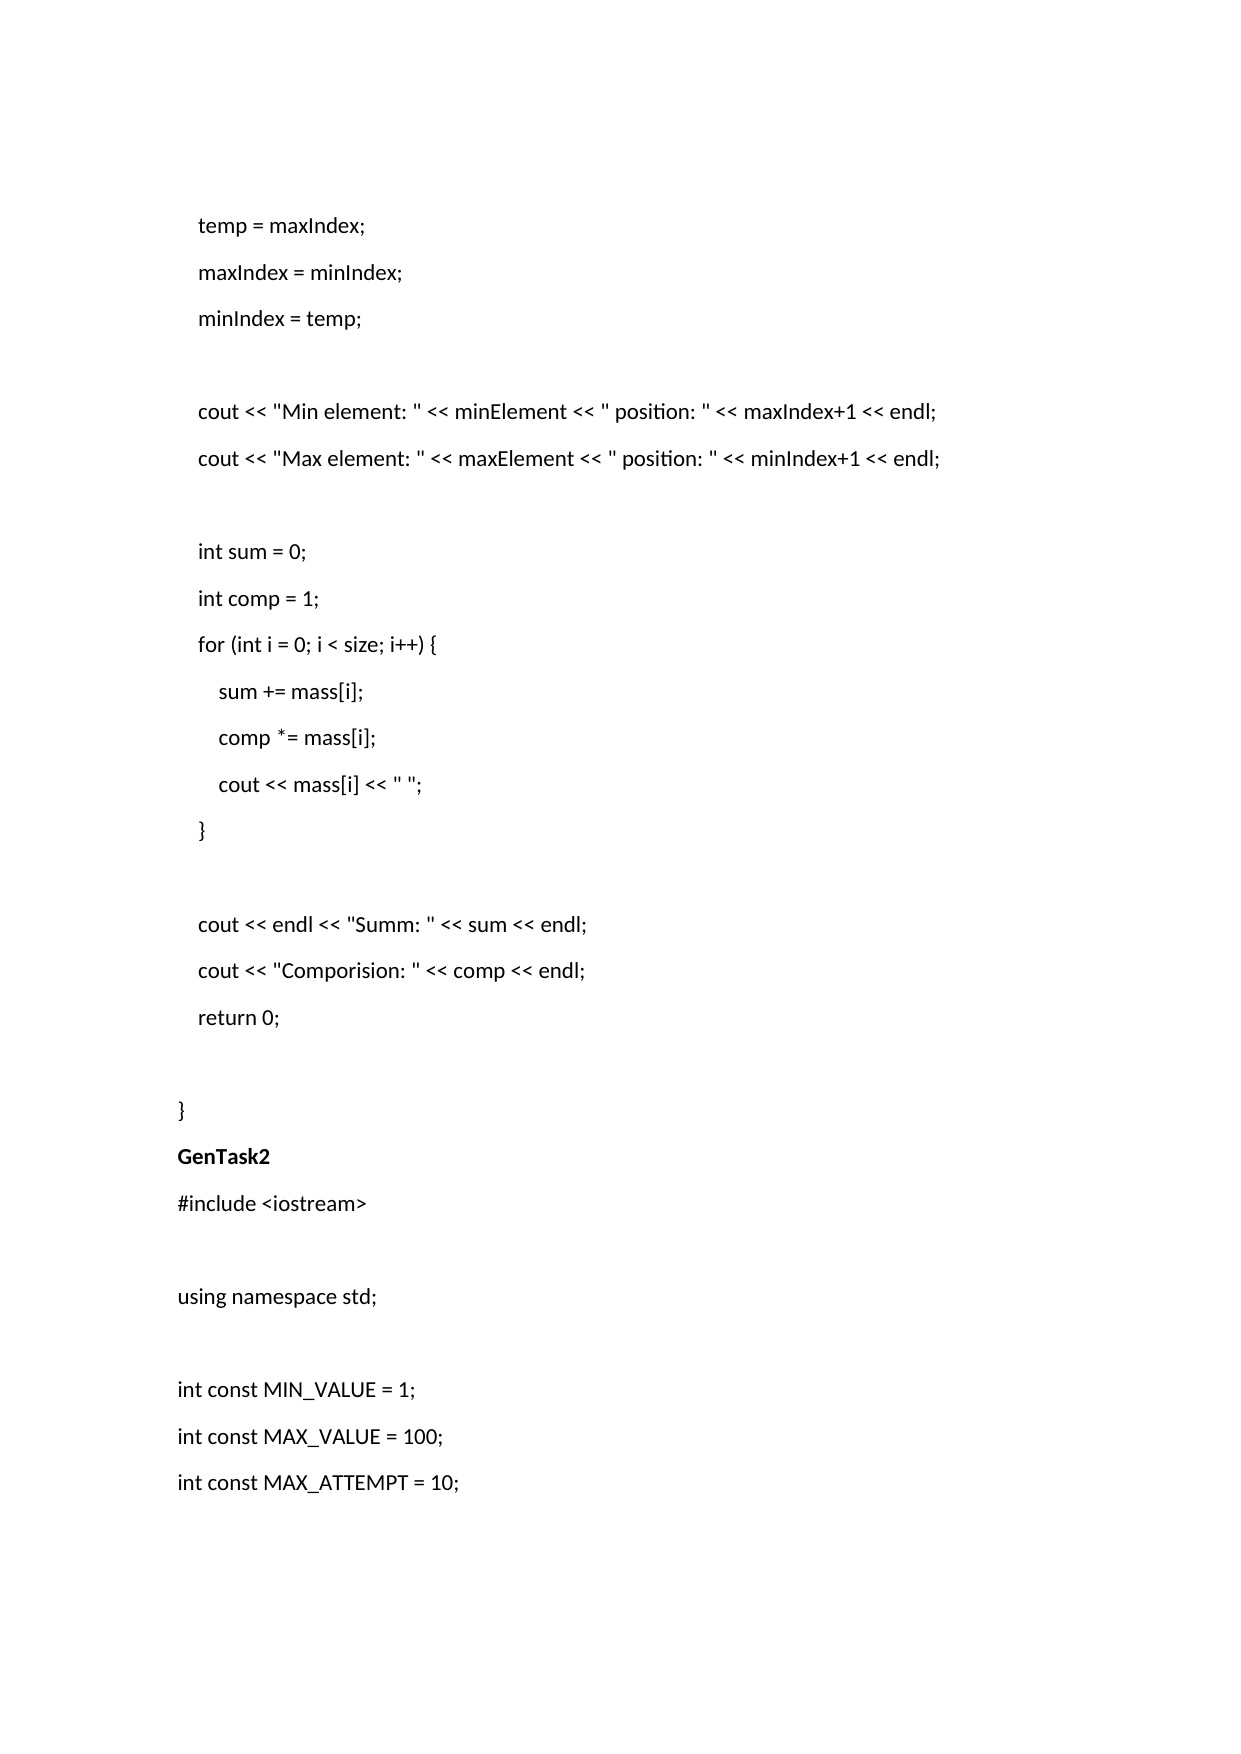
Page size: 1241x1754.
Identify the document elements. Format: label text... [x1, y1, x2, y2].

text using namespace std; [177, 1282, 1152, 1310]
text maxIndex = minIndex; [177, 258, 1152, 286]
text sum += mass[i]; [177, 677, 1152, 705]
text int comp = 1; [177, 584, 1152, 612]
text cout << mass[i] << " "; [177, 770, 1152, 798]
text for (int i = 0; i < size; i++) { [177, 630, 1152, 658]
text } [177, 1096, 1152, 1124]
text #include <iostream> [177, 1189, 1152, 1217]
text return 0; [177, 1003, 1152, 1031]
text } [177, 817, 1152, 844]
text cout << "Min element: " << minElement << " position: " << maxIndex+1 << endl; [177, 397, 1152, 426]
text int const MAX_VALUE = 100; [177, 1422, 1152, 1450]
text int const MIN_VALUE = 1; [177, 1375, 1152, 1403]
text GenTask2 [177, 1142, 1152, 1171]
text int sum = 0; [177, 537, 1152, 565]
text cout << "Max element: " << maxElement << " position: " << minIndex+1 << endl; [177, 444, 1152, 472]
text int const MAX_ATTEMPT = 10; [177, 1468, 1152, 1496]
text temp = maxIndex; [177, 211, 1152, 239]
text cout << "Comporision: " << comp << endl; [177, 956, 1152, 984]
text minIndex = temp; [177, 304, 1152, 332]
text cout << endl << "Summ: " << sum << endl; [177, 910, 1152, 938]
text comp *= mass[i]; [177, 723, 1152, 751]
